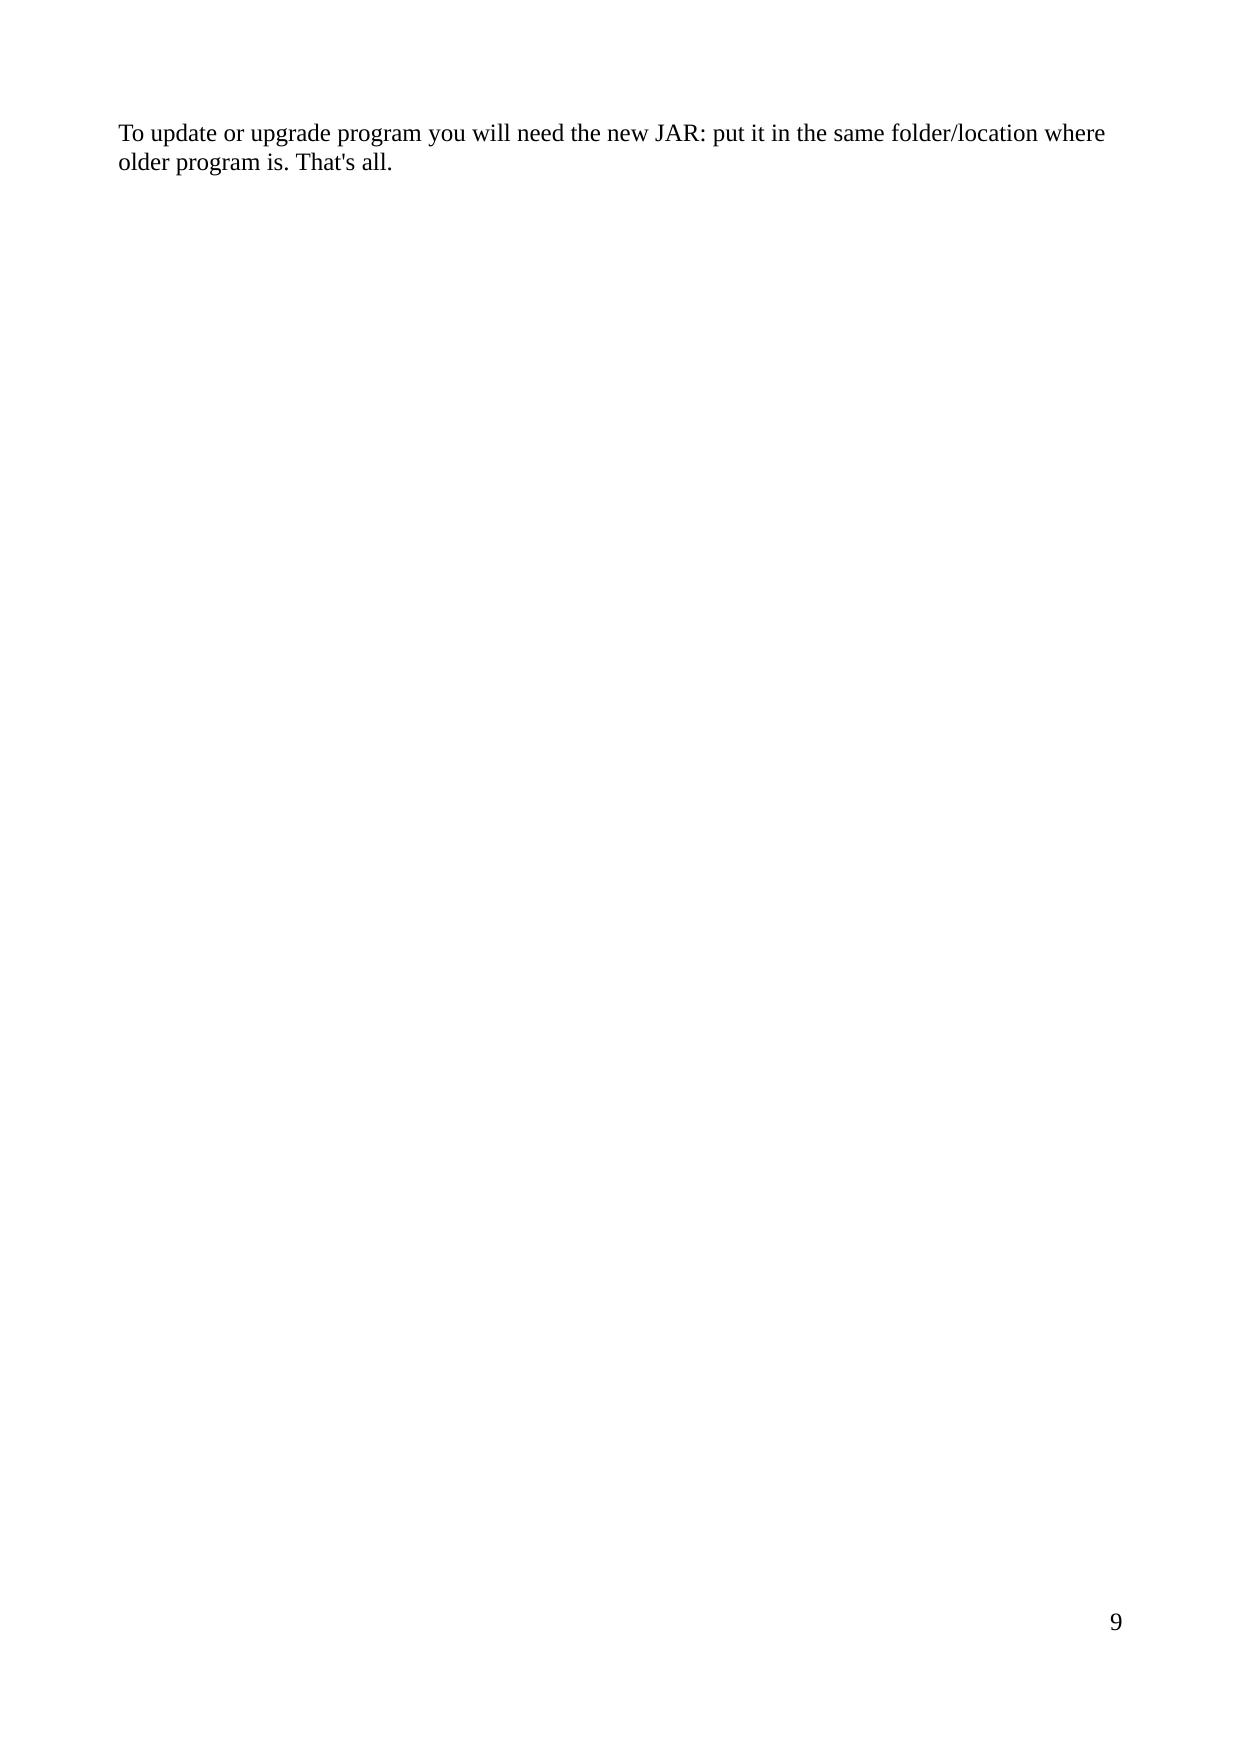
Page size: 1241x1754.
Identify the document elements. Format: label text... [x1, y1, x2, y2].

text To update or upgrade program you will need the new JAR: put it in the same folder/location where older program is. That's all. [118, 118, 1122, 176]
